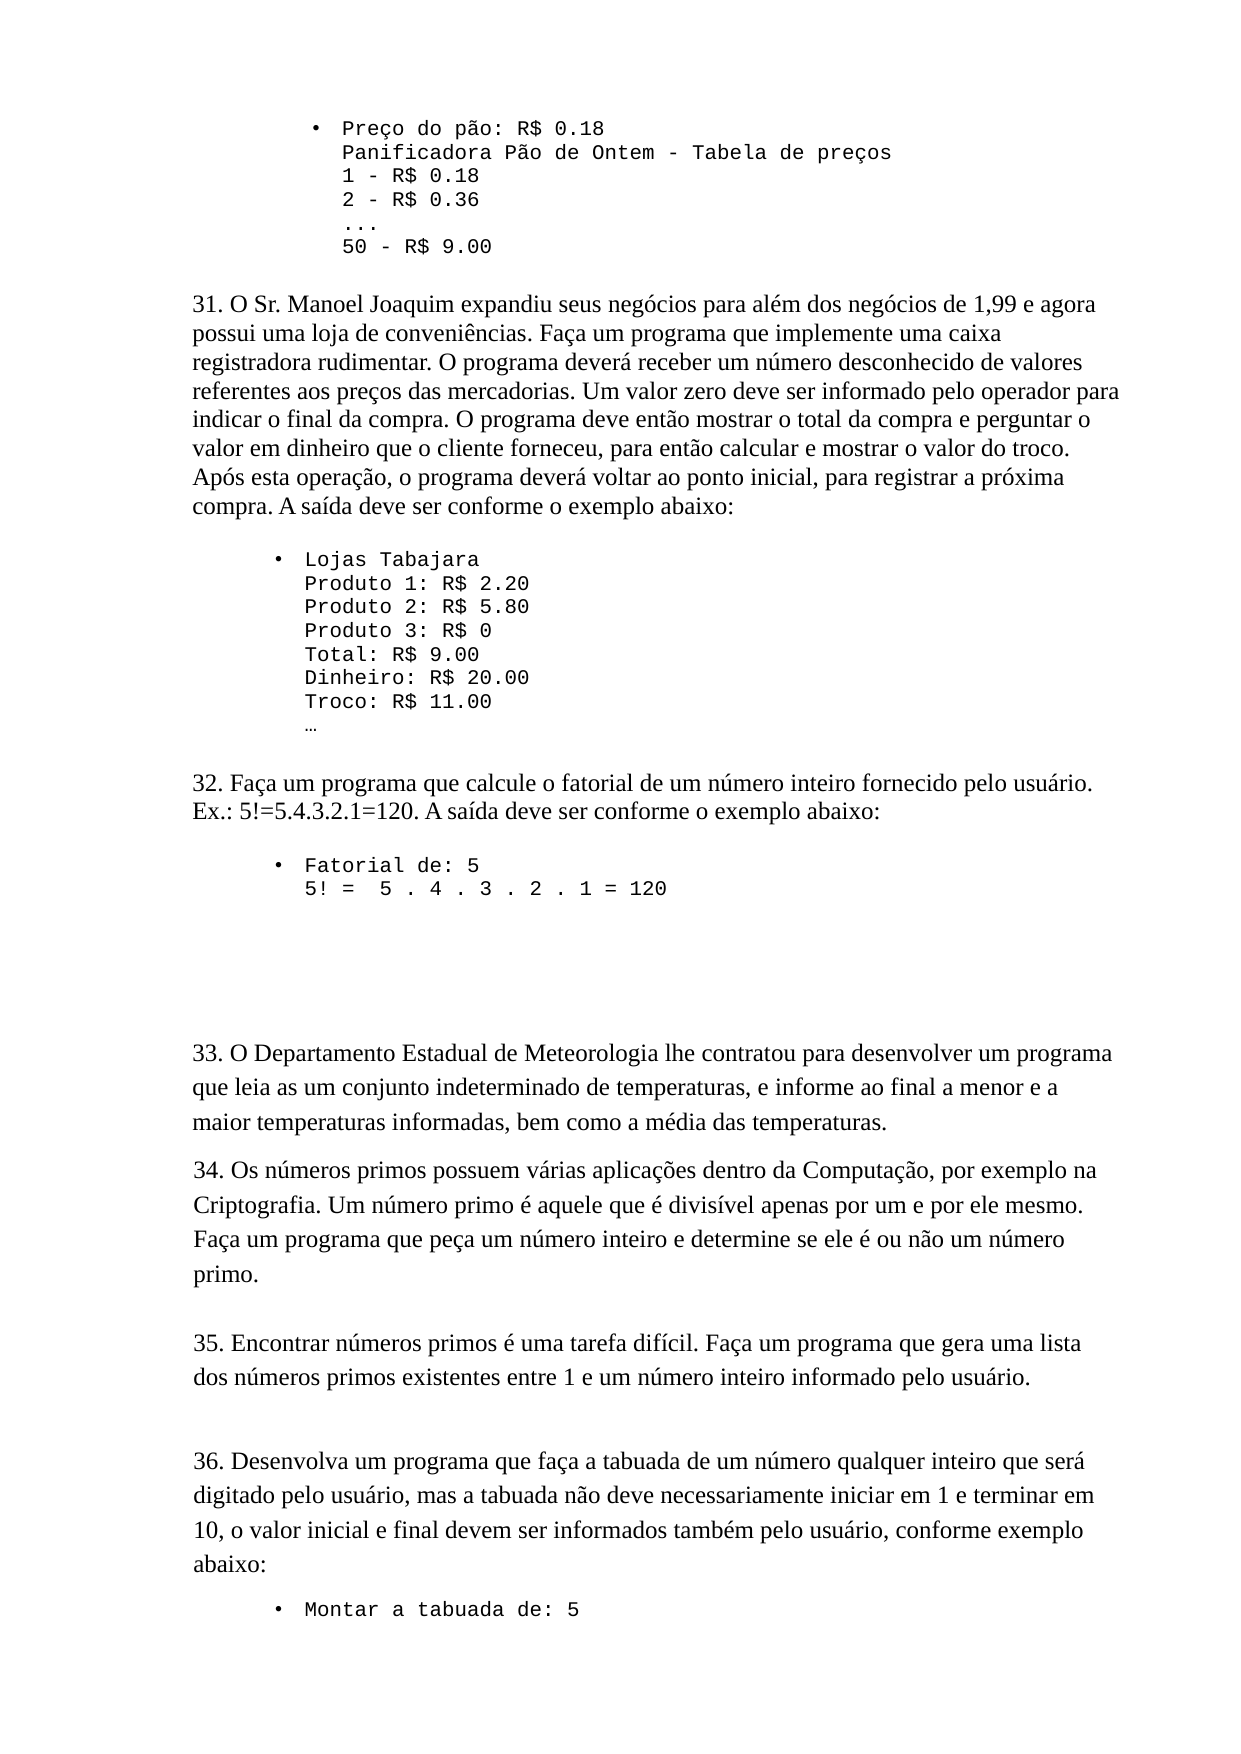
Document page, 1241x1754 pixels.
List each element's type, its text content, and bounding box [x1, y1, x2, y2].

list Dinheiro: R$ 20.00 [275, 667, 1122, 691]
text 31. O Sr. Manoel Joaquim expandiu seus negócios para além dos negócios de 1,99 e agora possui uma loja de conveniências. Faça um programa que implemente uma caixa registradora rudimentar. O programa deverá receber um número desconhecido de valores referentes aos preços das mercadorias. Um valor zero deve ser informado pelo operador para indicar o final da compra. O programa deve então mostrar o total da compra e perguntar o valor em dinheiro que o cliente forneceu, para então calcular e mostrar o valor do troco. Após esta operação, o programa deverá voltar ao ponto inicial, para registrar a próxima compra. A saída deve ser conforme o exemplo abaixo: [118, 289, 1122, 519]
list ... [312, 213, 1122, 236]
list Total: R$ 9.00 [275, 643, 1122, 667]
list 5! = 5 . 4 . 3 . 2 . 1 = 120 [275, 878, 1122, 902]
list 50 - R$ 9.00 [312, 236, 1122, 260]
list Produto 3: R$ 0 [275, 620, 1122, 643]
list Fatorial de: 5 [275, 854, 1122, 878]
list 36. Desenvolva um programa que faça a tabuada de um número qualquer inteiro que será digitado pelo usuário, mas a tabuada não deve necessariamente iniciar em 1 e terminar em 10, o valor inicial e final devem ser informados também pelo usuário, conforme exemplo abaixo: [164, 1446, 1122, 1578]
list Montar a tabuada de: 5 [275, 1598, 1122, 1622]
list 2 - R$ 0.36 [312, 189, 1122, 213]
list Troco: R$ 11.00 [275, 691, 1122, 714]
list Panificadora Pão de Ontem - Tabela de preços [312, 142, 1122, 165]
list Produto 1: R$ 2.20 [275, 573, 1122, 596]
list 1 - R$ 0.18 [312, 165, 1122, 189]
list Produto 2: R$ 5.80 [275, 596, 1122, 620]
list Lojas Tabajara [275, 549, 1122, 573]
text 33. O Departamento Estadual de Meteorologia lhe contratou para desenvolver um programa que leia as um conjunto indeterminado de temperaturas, e informe ao final a menor e a maior temperaturas informadas, bem como a média das temperaturas. [118, 1038, 1122, 1135]
list Preço do pão: R$ 0.18 [312, 118, 1122, 142]
list … [275, 714, 1122, 738]
list 35. Encontrar números primos é uma tarefa difícil. Faça um programa que gera uma lista dos números primos existentes entre 1 e um número inteiro informado pelo usuário. [164, 1328, 1122, 1391]
list 34. Os números primos possuem várias aplicações dentro da Computação, por exemplo na Criptografia. Um número primo é aquele que é divisível apenas por um e por ele mesmo. Faça um programa que peça um número inteiro e determine se ele é ou não um número primo. [164, 1156, 1122, 1288]
text 32. Faça um programa que calcule o fatorial de um número inteiro fornecido pelo usuário. Ex.: 5!=5.4.3.2.1=120. A saída deve ser conforme o exemplo abaixo: [118, 768, 1122, 825]
